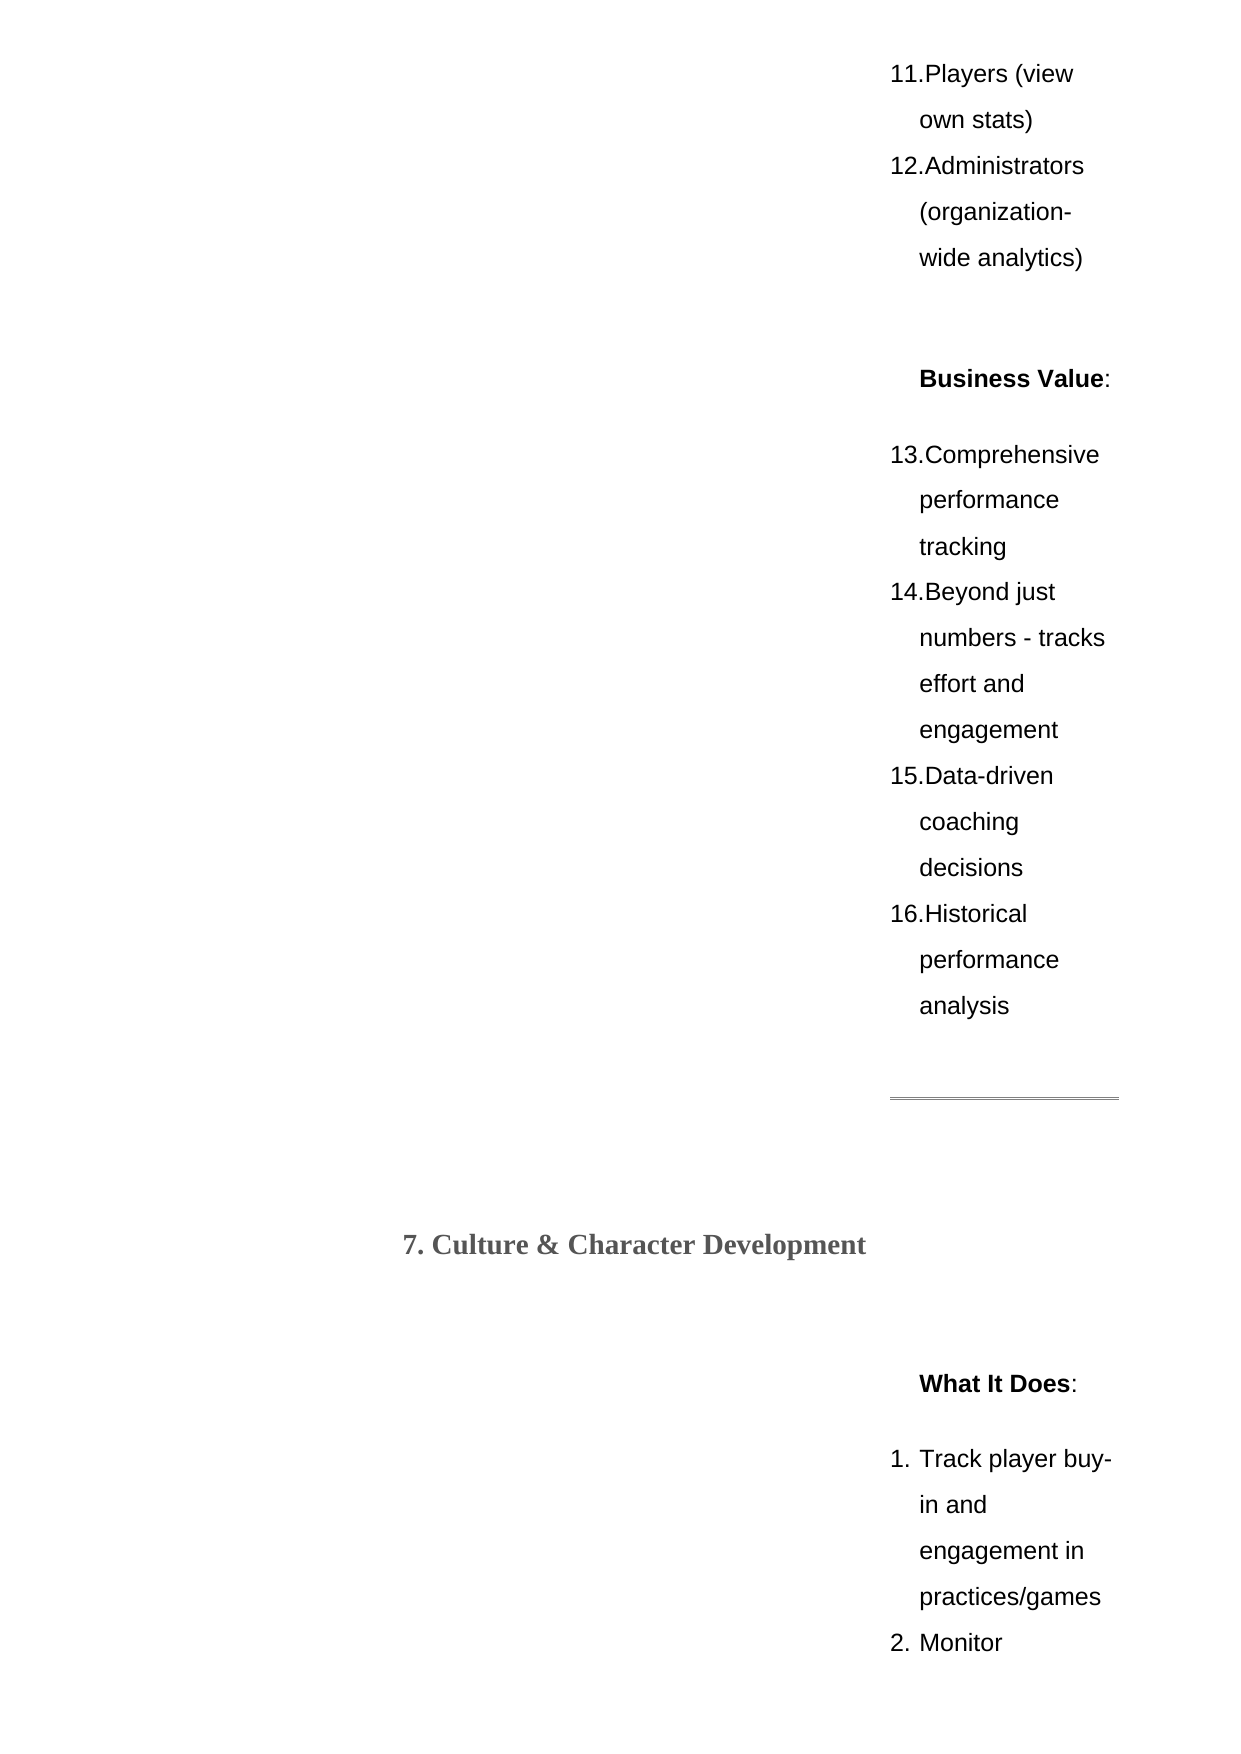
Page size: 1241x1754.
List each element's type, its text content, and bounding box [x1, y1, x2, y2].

list Track player buy-in and engagement in practices/games [890, 1444, 1119, 1611]
list What It Does: [890, 1369, 1119, 1398]
list Beyond just numbers - tracks effort and engagement [890, 577, 1119, 744]
list Data-driven coaching decisions [890, 761, 1119, 882]
list Monitor leadership growth and roles [890, 1628, 1119, 1657]
list Administrators (organization-wide analytics) [890, 151, 1119, 272]
list Business Value: [890, 364, 1119, 393]
list Historical performance analysis [890, 899, 1119, 1019]
subtitle 7. Culture & Character Development [373, 1227, 1119, 1261]
list Players (view own stats) [890, 59, 1119, 134]
list Comprehensive performance tracking [890, 439, 1119, 560]
